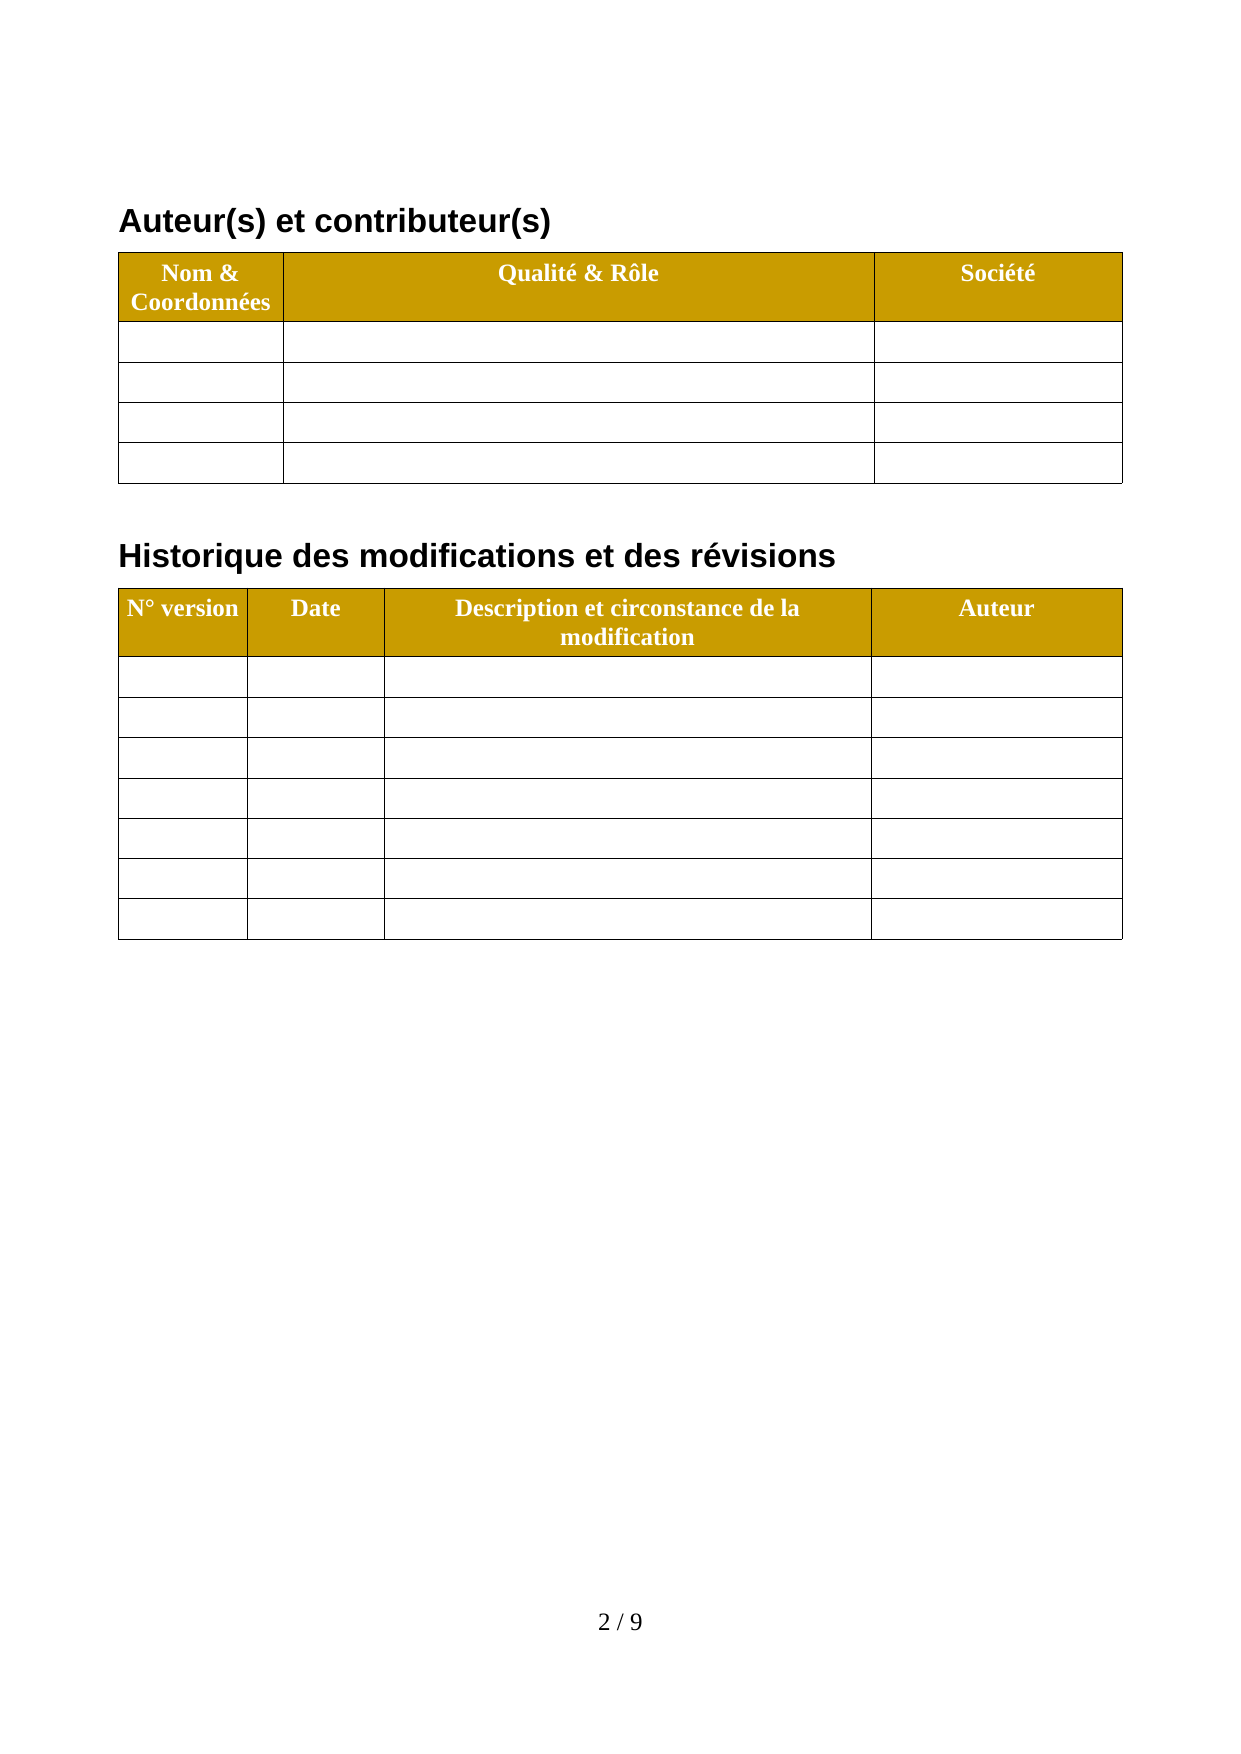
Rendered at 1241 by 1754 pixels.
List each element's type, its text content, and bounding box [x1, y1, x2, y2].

table_cell [875, 322, 1122, 362]
subtitle Auteur(s) et contributeur(s) [118, 201, 1122, 240]
table_cell [284, 443, 874, 483]
table_cell [385, 819, 871, 858]
table_header Nom & Coordonnées [119, 253, 283, 321]
table_cell [872, 819, 1122, 858]
table_cell [119, 819, 247, 858]
table_cell [119, 657, 247, 697]
table_header Description et circonstance de la modification [385, 589, 871, 656]
table_cell [872, 899, 1122, 939]
table_cell [875, 443, 1122, 483]
table_cell [284, 363, 874, 402]
subtitle Historique des modifications et des révisions [118, 536, 1122, 575]
table_cell [875, 403, 1122, 442]
table_cell [119, 738, 247, 777]
table_cell [385, 657, 871, 697]
table_cell [385, 698, 871, 737]
table_header N° version [119, 589, 247, 656]
table_cell [875, 363, 1122, 402]
table_cell [248, 657, 384, 697]
table_cell [872, 779, 1122, 818]
table_cell [248, 738, 384, 777]
table_cell [385, 899, 871, 939]
table_cell [119, 779, 247, 818]
table_cell [248, 819, 384, 858]
table_cell [872, 859, 1122, 898]
table_cell [119, 443, 283, 483]
table_cell [119, 859, 247, 898]
table_cell [385, 738, 871, 777]
table_cell [284, 403, 874, 442]
table_cell [872, 698, 1122, 737]
table_cell [248, 698, 384, 737]
table_cell [385, 859, 871, 898]
table_cell [248, 859, 384, 898]
table_header Auteur [872, 589, 1122, 656]
table_cell [248, 779, 384, 818]
table_cell [248, 899, 384, 939]
table_cell [119, 403, 283, 442]
table_cell [872, 738, 1122, 777]
table_cell [119, 322, 283, 362]
table_cell [119, 899, 247, 939]
table_cell [119, 698, 247, 737]
table_header Date [248, 589, 384, 656]
table_header Qualité & Rôle [284, 253, 874, 321]
table_cell [872, 657, 1122, 697]
table_cell [385, 779, 871, 818]
table_cell [119, 363, 283, 402]
table_cell [284, 322, 874, 362]
table_header Société [875, 253, 1122, 321]
